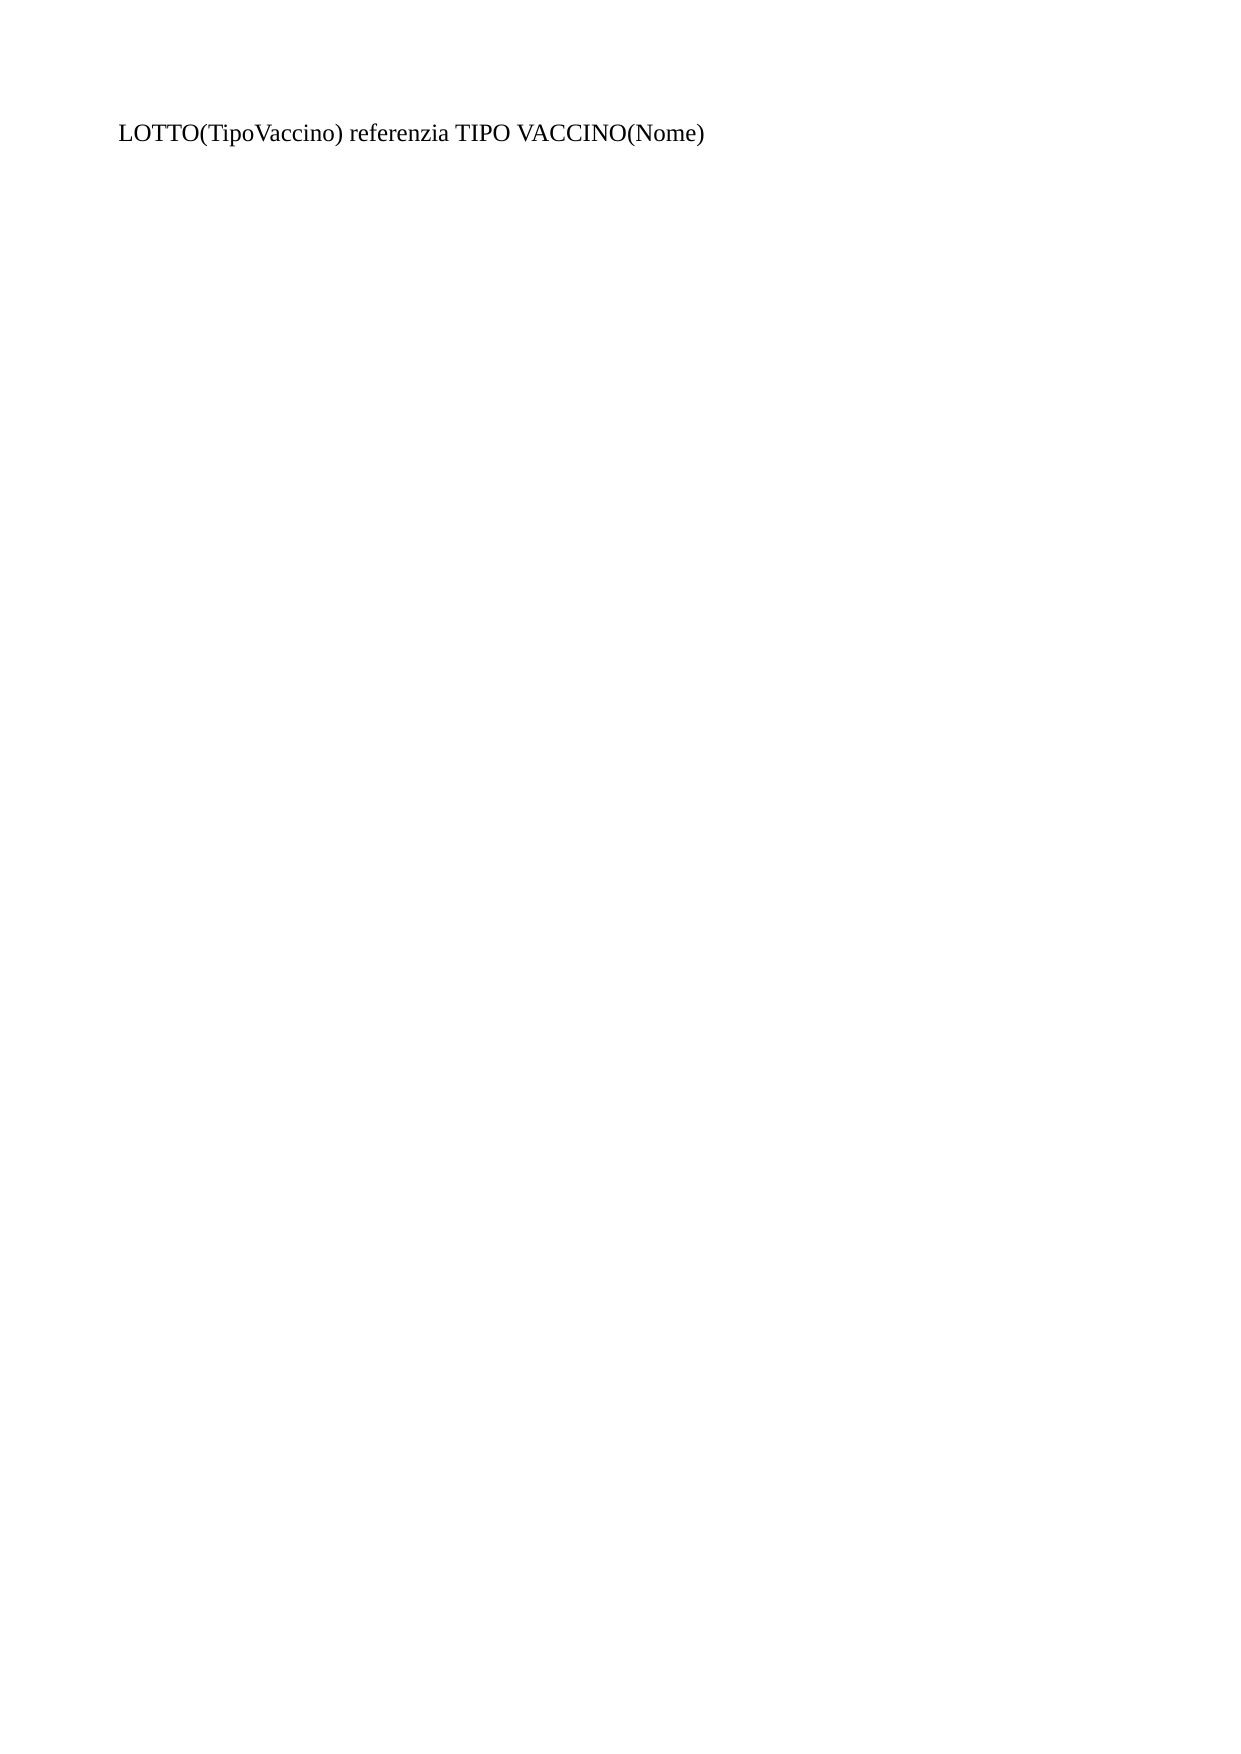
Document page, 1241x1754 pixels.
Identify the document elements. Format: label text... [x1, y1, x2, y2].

text LOTTO(TipoVaccino) referenzia TIPO VACCINO(Nome) [118, 118, 1122, 147]
